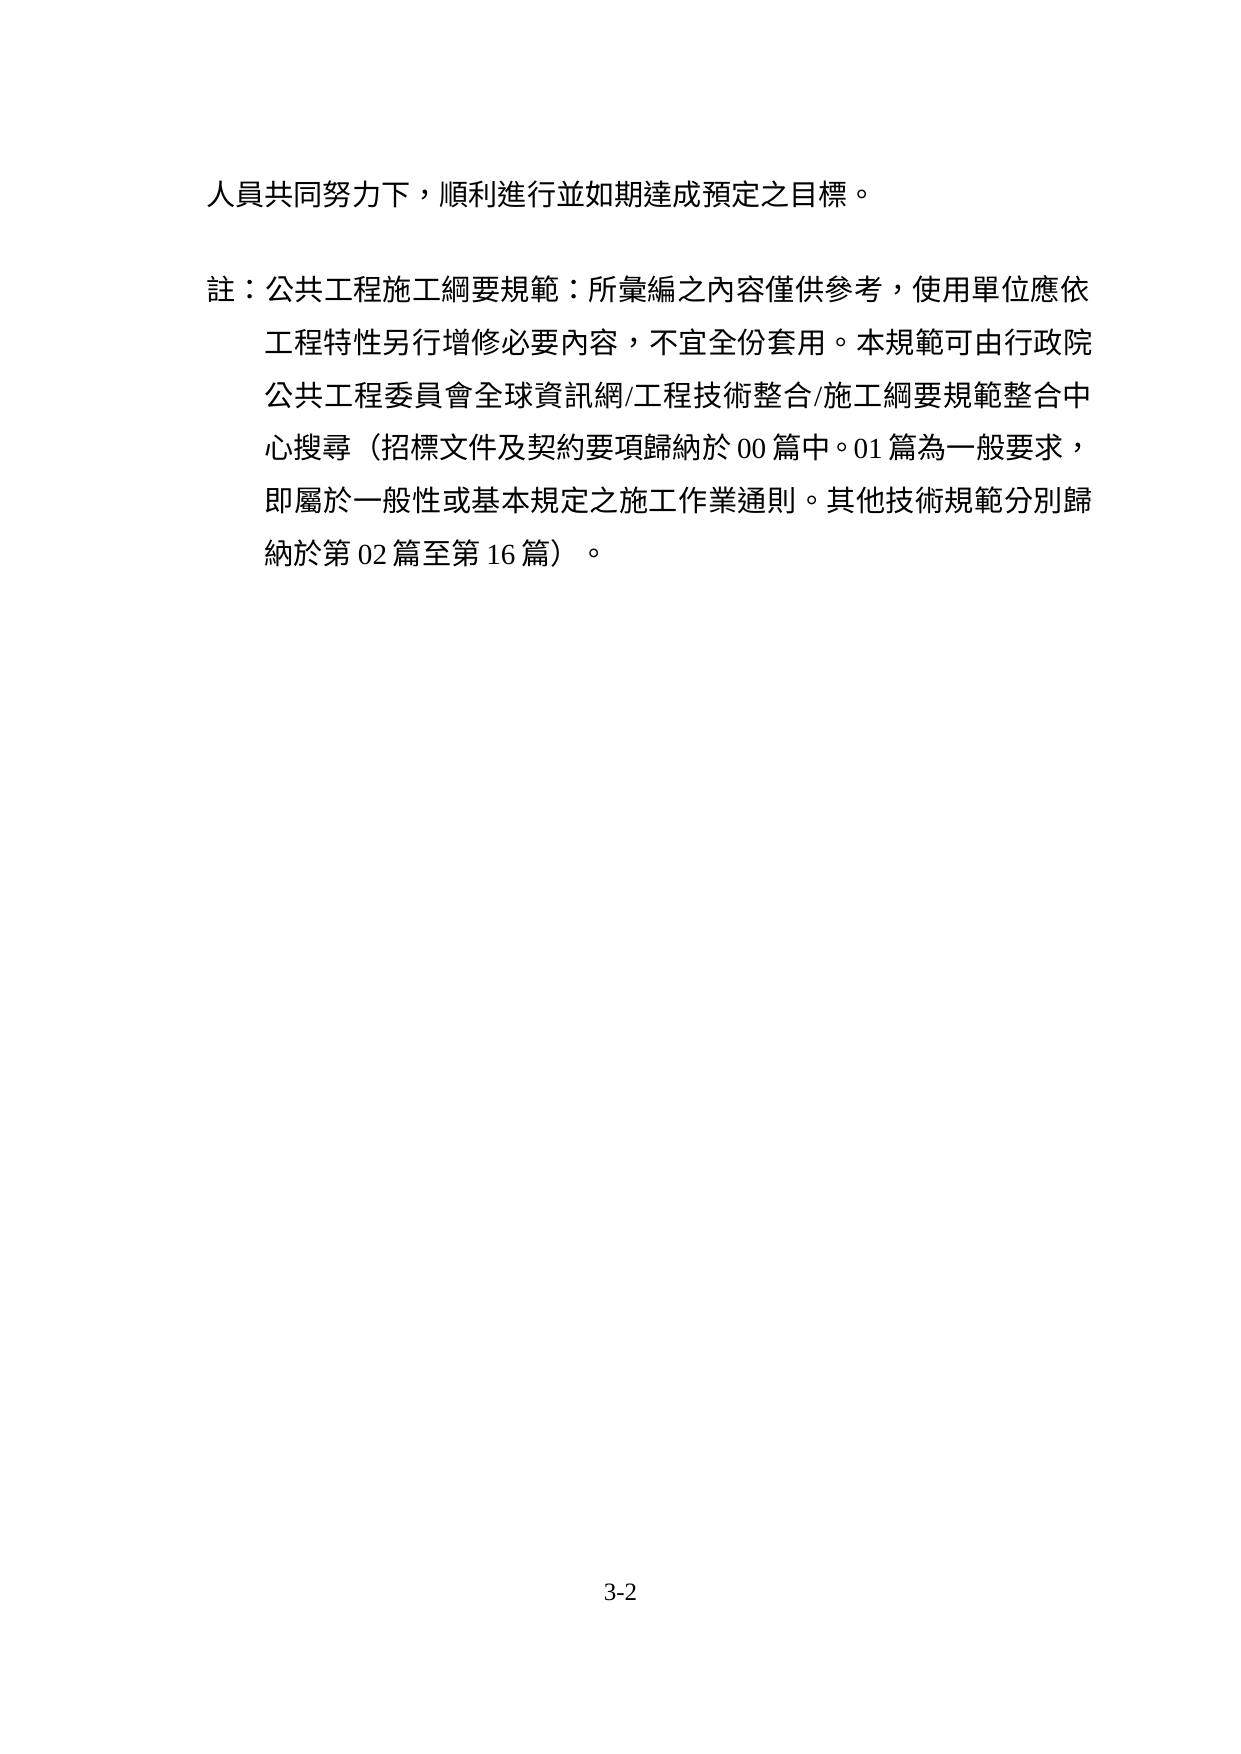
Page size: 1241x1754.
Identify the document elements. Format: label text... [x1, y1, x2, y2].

text 註：公共工程施工綱要規範：所彙編之內容僅供參考，使用單位應依工程特性另行增修必要內容，不宜全份套用。本規範可由行政院公共工程委員會全球資訊網/工程技術整合/施工綱要規範整合中心搜尋（招標文件及契約要項歸納於00篇中。01篇為一般要求，即屬於一般性或基本規定之施工作業通則。其他技術規範分別歸納於第02篇至第16篇）。 [206, 266, 1092, 573]
text 實施履約管理之目的，在促使公共工程於有效的管理作業下，機關及廠商均能善盡契約責任，使工程得在預定期限內、依契約規範品質、並在原預算額度內完成，以發揮其預期效益。本文內容包括施工管理（安全衛生、界面整合、風險管理、履約爭議等項目）、品質管理、進度管理、估驗計價、變更設計、結算驗收以及履約過程中應注意之相關事項，就其作業程序及依據之法令規定，作一重點式介紹，期供相關人員在工程管理方面參考，並藉研習過程互相切磋，俾期工程得於有關人員共同努力下，順利進行並如期達成預定之目標。 [206, 172, 1092, 214]
